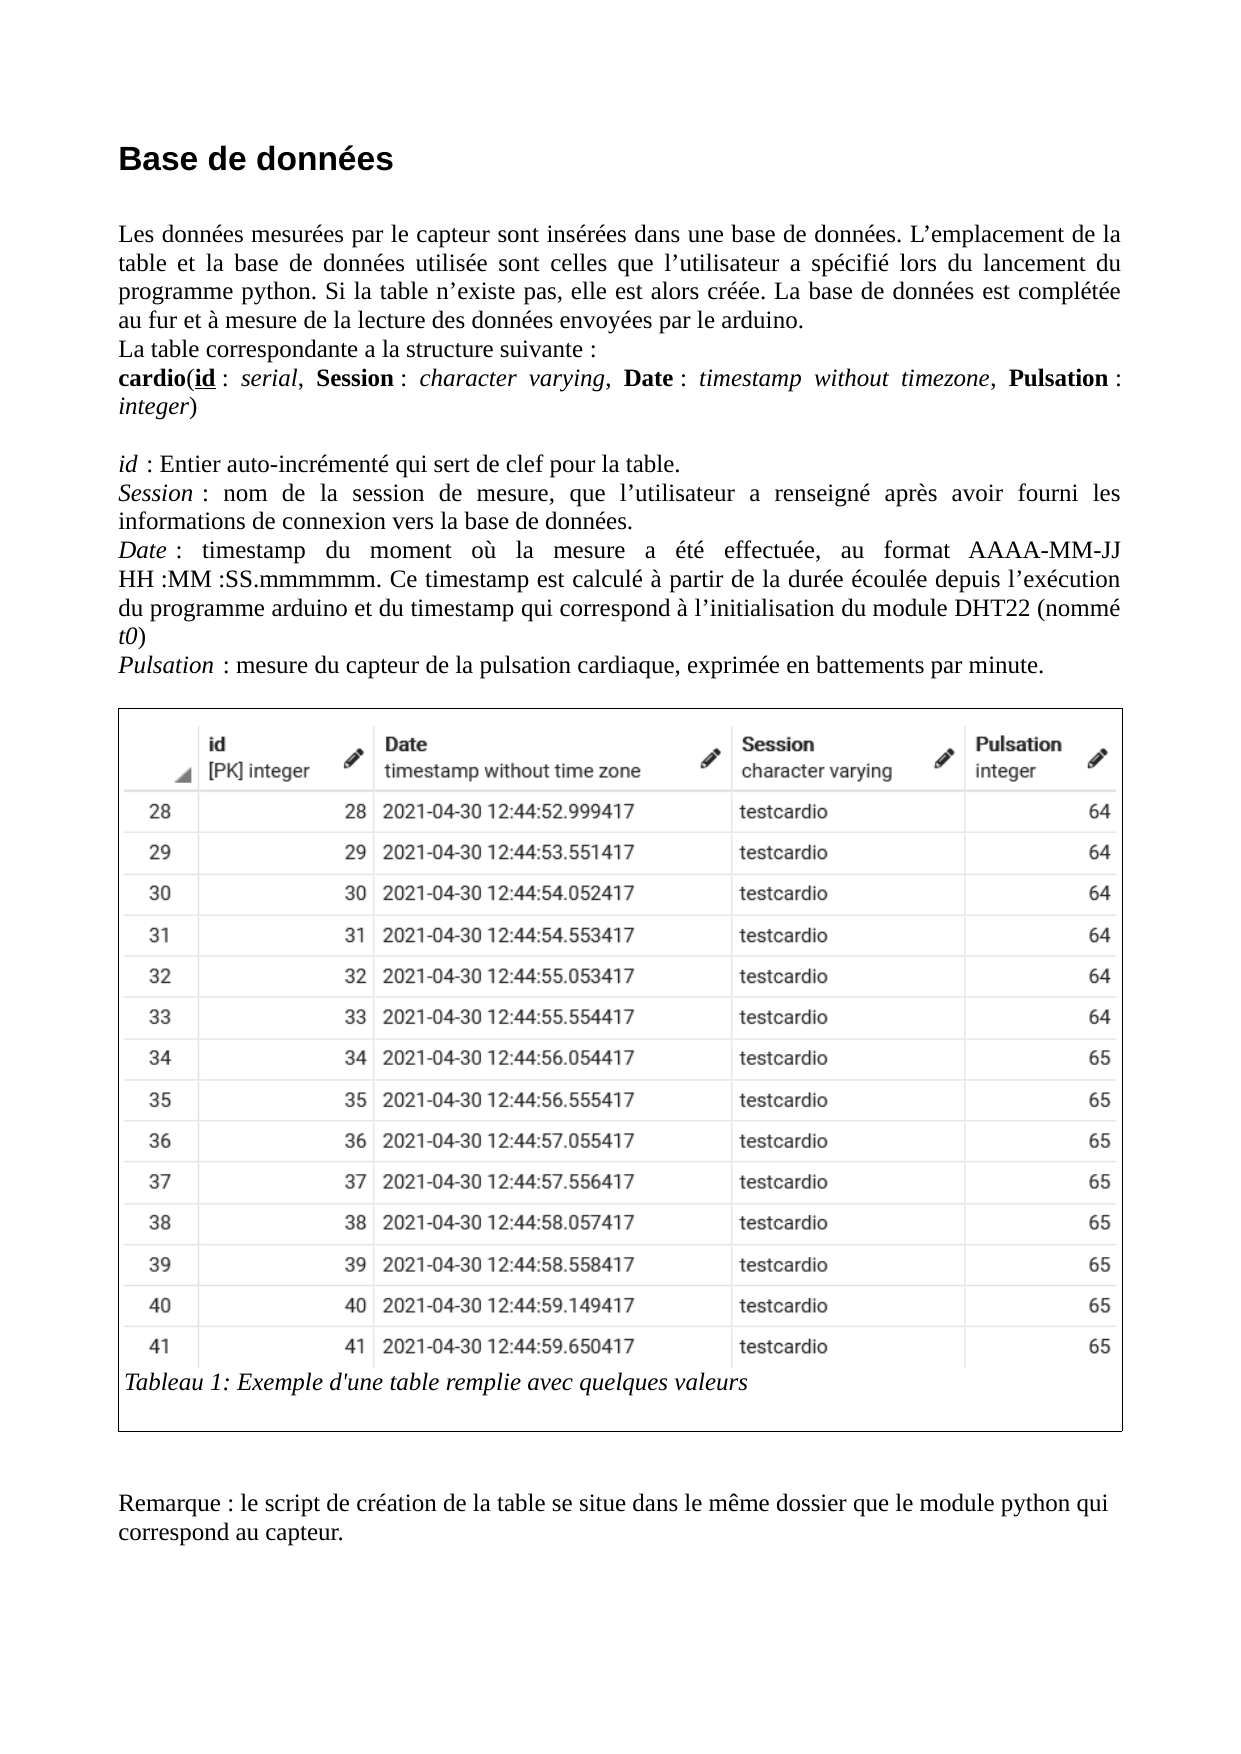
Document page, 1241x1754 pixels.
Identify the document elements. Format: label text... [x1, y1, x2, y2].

text Remarque : le script de création de la table se situe dans le même dossier que le module python qui correspond au capteur. [118, 1488, 1122, 1546]
picture [123, 726, 1117, 1368]
text Date : timestamp du moment où la mesure a été effectuée, au format AAAA-MM-JJ HH :MM :SS.mmmmmm. Ce timestamp est calculé à partir de la durée écoulée depuis l’exécution du programme arduino et du timestamp qui correspond à l’initialisation du module DHT22 (nommé t0) [118, 535, 1122, 650]
text Les données mesurées par le capteur sont insérées dans une base de données. L’emplacement de la table et la base de données utilisée sont celles que l’utilisateur a spécifié lors du lancement du programme python. Si la table n’existe pas, elle est alors créée. La base de données est complétée au fur et à mesure de la lecture des données envoyées par le arduino. [118, 219, 1122, 334]
text La table correspondante a la structure suivante : [118, 334, 1122, 363]
table_header [119, 709, 1122, 1431]
text id : Entier auto-incrémenté qui sert de clef pour la table. [118, 449, 1122, 478]
text Pulsation : mesure du capteur de la pulsation cardiaque, exprimée en battements par minute. [118, 650, 1122, 679]
text cardio(id : serial, Session : character varying, Date : timestamp without timezone, Pulsation : integer) [118, 363, 1122, 420]
subtitle Base de données [118, 139, 1122, 178]
text Session : nom de la session de mesure, que l’utilisateur a renseigné après avoir fourni les informations de connexion vers la base de données. [118, 478, 1122, 535]
